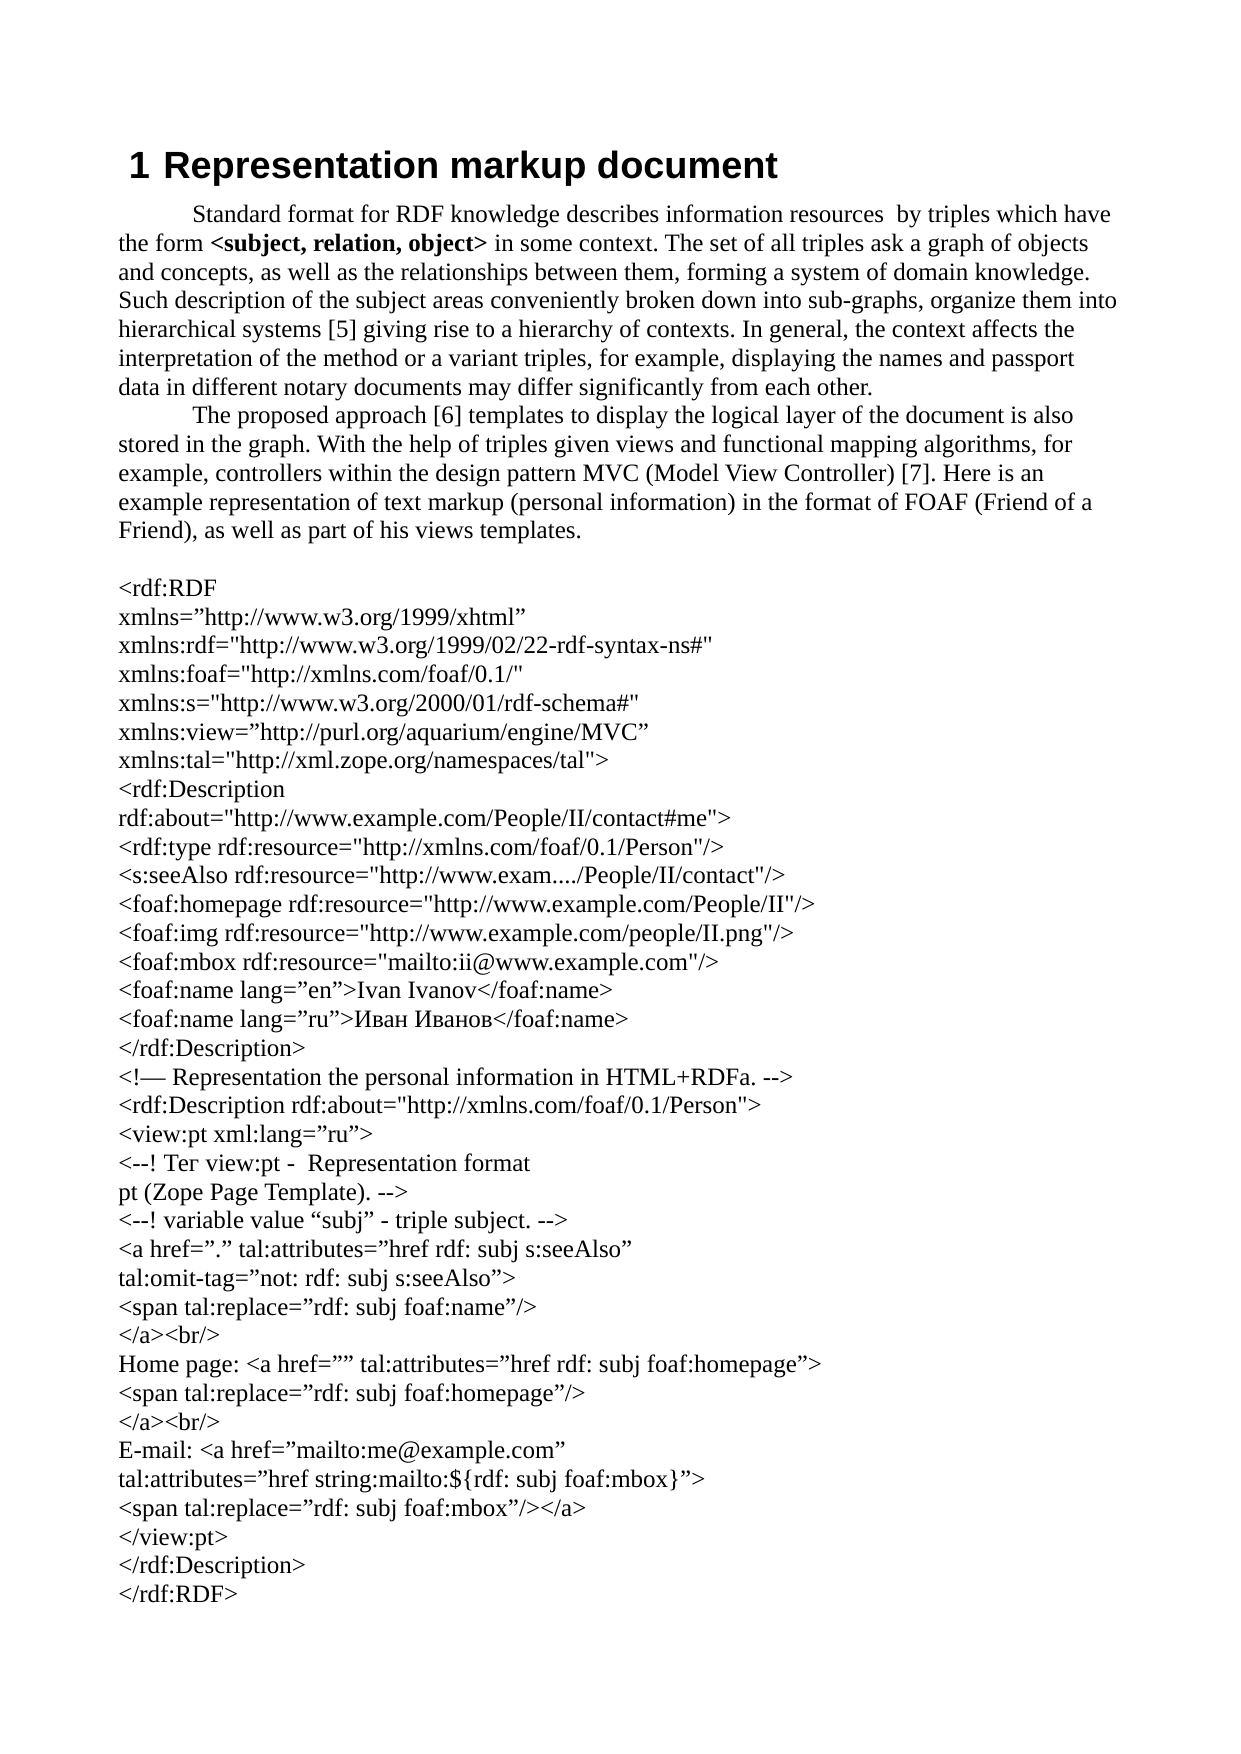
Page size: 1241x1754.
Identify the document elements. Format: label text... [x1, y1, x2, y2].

text </view:pt> [118, 1522, 1122, 1551]
text <rdf:Description rdf:about="http://xmlns.com/foaf/0.1/Person"> [118, 1091, 1122, 1119]
text tal:attributes=”href string:mailto:${rdf: subj foaf:mbox}”> [118, 1464, 1122, 1493]
text <rdf:type rdf:resource="http://xmlns.com/foaf/0.1/Person"/> [118, 832, 1122, 861]
text The proposed approach [6] templates to display the logical layer of the document is also stored in the graph. With the help of triples given views and functional mapping algorithms, for example, controllers within the design pattern MVC (Model View Controller) [7]. Here is an example representation of text markup (personal information) in the format of FOAF (Friend of a Friend), as well as part of his views templates. [118, 401, 1122, 544]
text </a><br/> [118, 1407, 1122, 1436]
text Home page: <a href=”” tal:attributes=”href rdf: subj foaf:homepage”> [118, 1349, 1122, 1378]
text <view:pt xml:lang=”ru”> [118, 1119, 1122, 1148]
text <!— Representation the personal information in HTML+RDFa. --> [118, 1062, 1122, 1091]
text xmlns=”http://www.w3.org/1999/xhtml” [118, 602, 1122, 631]
text <rdf:Description [118, 774, 1122, 803]
text <span tal:replace=”rdf: subj foaf:mbox”/></a> [118, 1493, 1122, 1522]
text </rdf:RDF> [118, 1579, 1122, 1608]
text <--! Тег view:pt - Representation format [118, 1148, 1122, 1177]
text <foaf:mbox rdf:resource="mailto:ii@www.example.com"/> [118, 947, 1122, 976]
text <a href=”.” tal:attributes=”href rdf: subj s:seeAlso” [118, 1234, 1122, 1263]
text <foaf:name lang=”ru”>Иван Иванов</foaf:name> [118, 1004, 1122, 1033]
text <--! variable value “subj” - triple subject. --> [118, 1206, 1122, 1234]
subtitle Representation markup document [118, 143, 1122, 187]
text </rdf:Description> [118, 1551, 1122, 1579]
text tal:omit-tag=”not: rdf: subj s:seeAlso”> [118, 1263, 1122, 1292]
text <s:seeAlso rdf:resource="http://www.exam..../People/II/contact"/> [118, 861, 1122, 889]
text xmlns:rdf="http://www.w3.org/1999/02/22-rdf-syntax-ns#" [118, 631, 1122, 659]
text xmlns:view=”http://purl.org/aquarium/engine/MVC” [118, 717, 1122, 746]
text </rdf:Description> [118, 1033, 1122, 1062]
text pt (Zope Page Template). --> [118, 1177, 1122, 1206]
text xmlns:foaf="http://xmlns.com/foaf/0.1/" [118, 659, 1122, 688]
text xmlns:s="http://www.w3.org/2000/01/rdf-schema#" [118, 688, 1122, 717]
text rdf:about="http://www.example.com/People/II/contact#me"> [118, 803, 1122, 832]
text Standard format for RDF knowledge describes information resources by triples which have the form <subject, relation, object> in some context. The set of all triples ask a graph of objects and concepts, as well as the relationships between them, forming a system of domain knowledge. Such description of the subject areas conveniently broken down into sub-graphs, organize them into hierarchical systems [5] giving rise to a hierarchy of contexts. In general, the context affects the interpretation of the method or a variant triples, for example, displaying the names and passport data in different notary documents may differ significantly from each other. [118, 199, 1122, 401]
text xmlns:tal="http://xml.zope.org/namespaces/tal"> [118, 746, 1122, 774]
text <foaf:name lang=”en”>Ivan Ivanov</foaf:name> [118, 976, 1122, 1004]
text </a><br/> [118, 1321, 1122, 1349]
text <rdf:RDF [118, 573, 1122, 602]
text <span tal:replace=”rdf: subj foaf:homepage”/> [118, 1378, 1122, 1407]
text <foaf:homepage rdf:resource="http://www.example.com/People/II"/> [118, 889, 1122, 918]
text <foaf:img rdf:resource="http://www.example.com/people/II.png"/> [118, 918, 1122, 947]
text E-mail: <a href=”mailto:me@example.com” [118, 1436, 1122, 1464]
text <span tal:replace=”rdf: subj foaf:name”/> [118, 1292, 1122, 1321]
